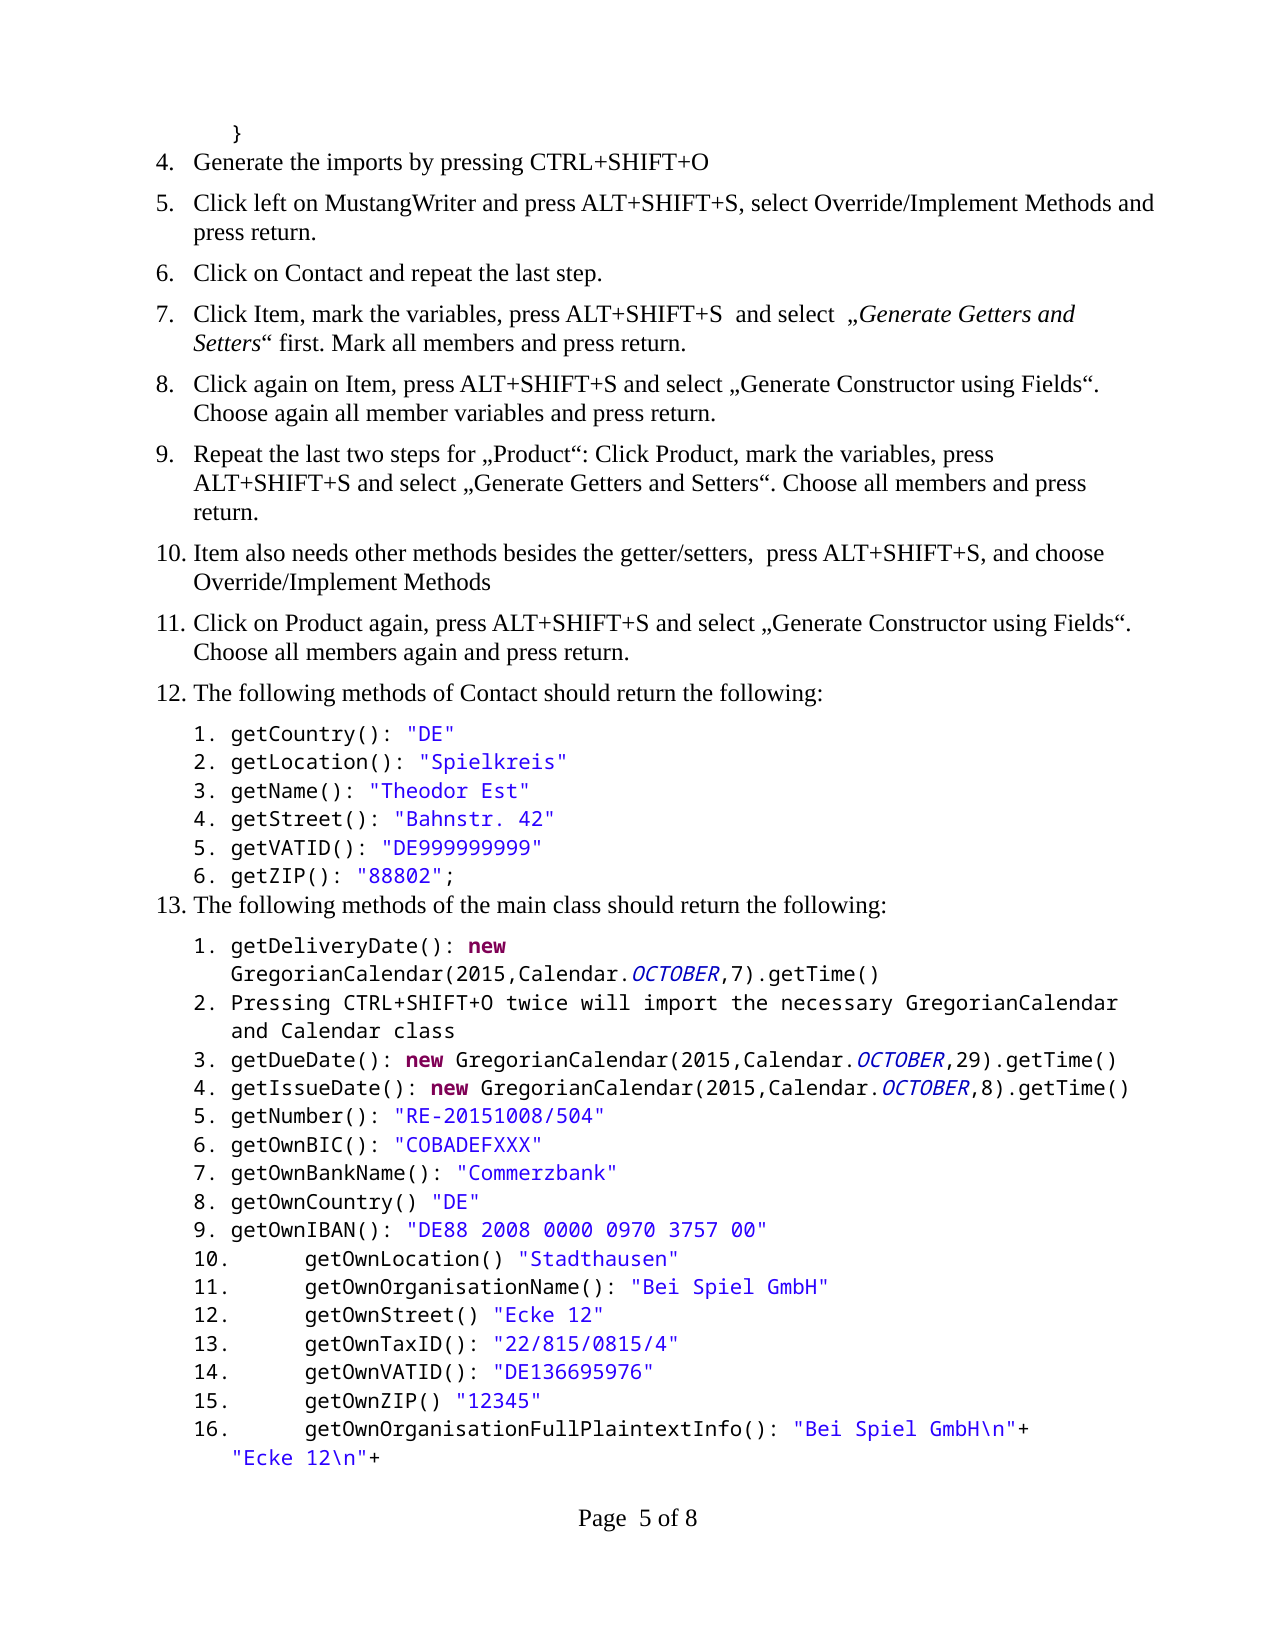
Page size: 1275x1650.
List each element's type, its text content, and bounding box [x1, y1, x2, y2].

list getOwnOrganisationName(): "Bei Spiel GmbH" [193, 1272, 1157, 1301]
list getOwnOrganisationFullPlaintextInfo(): "Bei Spiel GmbH\n"+ [193, 1414, 1157, 1443]
list getLocation(): "Spielkreis" [193, 747, 1157, 776]
list Click Item, mark the variables, press ALT+SHIFT+S and select „Generate Getters and Setters“ first. Mark all members and press return. [156, 299, 1157, 357]
list getOwnVATID(): "DE136695976" [193, 1357, 1157, 1386]
list } [193, 118, 1157, 147]
list getNumber(): "RE-20151008/504" [193, 1102, 1157, 1130]
list Click on Product again, press ALT+SHIFT+S and select „Generate Constructor using Fields“. Choose all members again and press return. [156, 608, 1157, 665]
list getOwnBankName(): "Commerzbank" [193, 1158, 1157, 1187]
list getOwnCountry() "DE" [193, 1187, 1157, 1215]
list getOwnTaxID(): "22/815/0815/4" [193, 1329, 1157, 1357]
list getStreet(): "Bahnstr. 42" [193, 804, 1157, 833]
list Generate the imports by pressing CTRL+SHIFT+O [156, 147, 1157, 175]
list Pressing CTRL+SHIFT+O twice will import the necessary GregorianCalendar and Calendar class [193, 988, 1157, 1045]
list getDueDate(): new GregorianCalendar(2015,Calendar.OCTOBER,29).getTime() [193, 1045, 1157, 1073]
list getName(): "Theodor Est" [193, 776, 1157, 804]
list getOwnIBAN(): "DE88 2008 0000 0970 3757 00" [193, 1215, 1157, 1244]
list "Ecke 12\n"+ [193, 1443, 1157, 1471]
list getZIP(): "88802"; [193, 861, 1157, 890]
list getDeliveryDate(): new GregorianCalendar(2015,Calendar.OCTOBER,7).getTime() [193, 931, 1157, 988]
list getOwnZIP() "12345" [193, 1386, 1157, 1414]
list Click on Contact and repeat the last step. [156, 258, 1157, 287]
list The following methods of Contact should return the following: [156, 678, 1157, 707]
list getCountry(): "DE" [193, 719, 1157, 747]
list Click again on Item, press ALT+SHIFT+S and select „Generate Constructor using Fields“. Choose again all member variables and press return. [156, 369, 1157, 427]
list Repeat the last two steps for „Product“: Click Product, mark the variables, press ALT+SHIFT+S and select „Generate Getters and Setters“. Choose all members and press return. [156, 439, 1157, 525]
list getIssueDate(): new GregorianCalendar(2015,Calendar.OCTOBER,8).getTime() [193, 1073, 1157, 1102]
list getOwnStreet() "Ecke 12" [193, 1301, 1157, 1329]
list The following methods of the main class should return the following: [156, 890, 1157, 918]
list Item also needs other methods besides the getter/setters, press ALT+SHIFT+S, and choose Override/Implement Methods [156, 538, 1157, 595]
list getOwnLocation() "Stadthausen" [193, 1244, 1157, 1272]
list getVATID(): "DE999999999" [193, 833, 1157, 861]
list getOwnBIC(): "COBADEFXXX" [193, 1130, 1157, 1158]
list Click left on MustangWriter and press ALT+SHIFT+S, select Override/Implement Methods and press return. [156, 188, 1157, 245]
